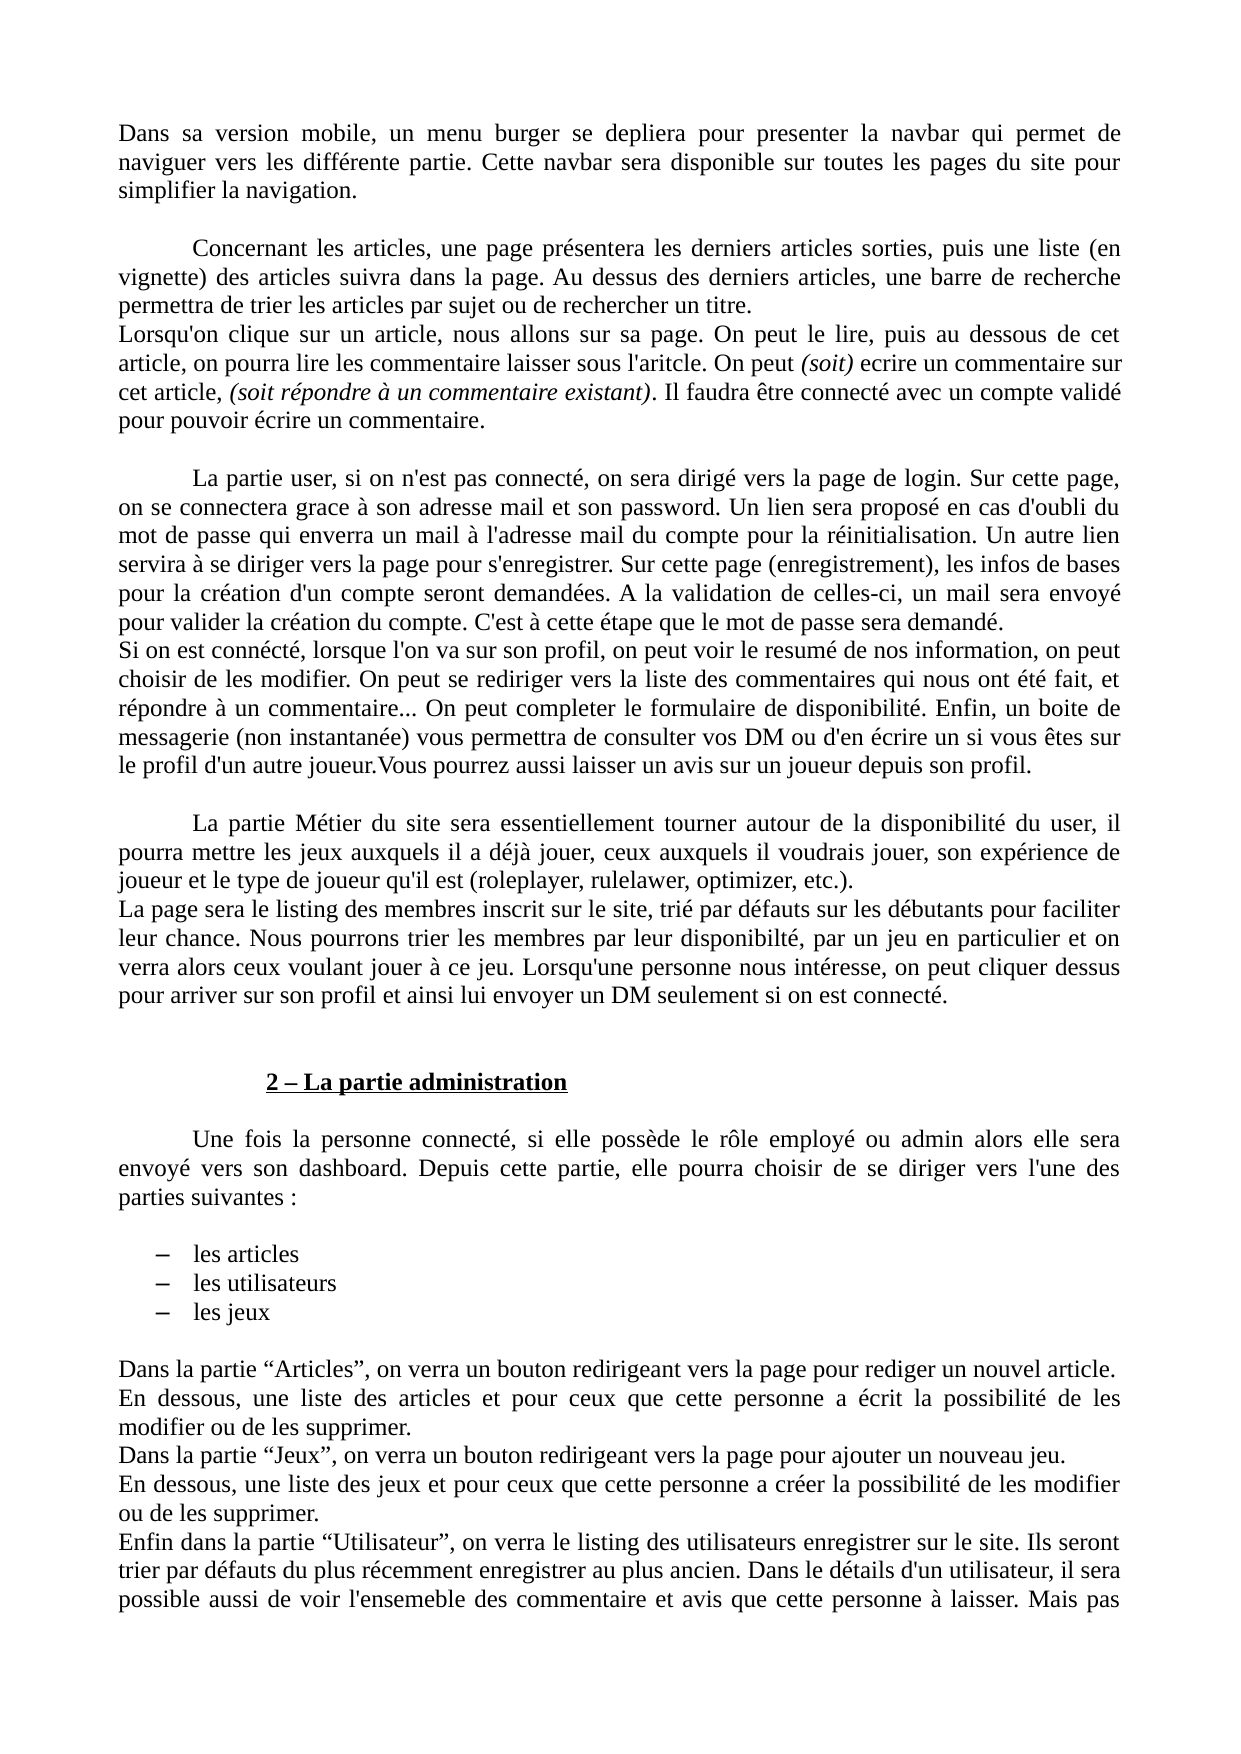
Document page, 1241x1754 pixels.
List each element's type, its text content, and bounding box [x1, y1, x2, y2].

text La partie user, si on n'est pas connecté, on sera dirigé vers la page de login. Sur cette page, on se connectera grace à son adresse mail et son password. Un lien sera proposé en cas d'oubli du mot de passe qui enverra un mail à l'adresse mail du compte pour la réinitialisation. Un autre lien servira à se diriger vers la page pour s'enregistrer. Sur cette page (enregistrement), les infos de bases pour la création d'un compte seront demandées. A la validation de celles-ci, un mail sera envoyé pour valider la création du compte. C'est à cette étape que le mot de passe sera demandé. [118, 463, 1122, 636]
text Une fois la personne connecté, si elle possède le rôle employé ou admin alors elle sera envoyé vers son dashboard. Depuis cette partie, elle pourra choisir de se diriger vers l'une des parties suivantes : [118, 1124, 1122, 1211]
list les utilisateurs [156, 1268, 1122, 1297]
text Si on est connécté, lorsque l'on va sur son profil, on peut voir le resumé de nos information, on peut choisir de les modifier. On peut se rediriger vers la liste des commentaires qui nous ont été fait, et répondre à un commentaire... On peut completer le formulaire de disponibilité. Enfin, un boite de messagerie (non instantanée) vous permettra de consulter vos DM ou d'en écrire un si vous êtes sur le profil d'un autre joueur.Vous pourrez aussi laisser un avis sur un joueur depuis son profil. [118, 636, 1122, 779]
list les articles [156, 1239, 1122, 1268]
text La partie Métier du site sera essentiellement tourner autour de la disponibilité du user, il pourra mettre les jeux auxquels il a déjà jouer, ceux auxquels il voudrais jouer, son expérience de joueur et le type de joueur qu'il est (roleplayer, rulelawer, optimizer, etc.). [118, 808, 1122, 894]
text Enfin dans la partie “Utilisateur”, on verra le listing des utilisateurs enregistrer sur le site. Ils seront trier par défauts du plus récemment enregistrer au plus ancien. Dans le détails d'un utilisateur, il sera possible aussi de voir l'ensemeble des commentaire et avis que cette personne à laisser. Mais pas [118, 1527, 1122, 1613]
text Dans sa version mobile, un menu burger se depliera pour presenter la navbar qui permet de naviguer vers les différente partie. Cette navbar sera disponible sur toutes les pages du site pour simplifier la navigation. [118, 118, 1122, 204]
text Dans la partie “Articles”, on verra un bouton redirigeant vers la page pour rediger un nouvel article. [118, 1354, 1122, 1383]
text Concernant les articles, une page présentera les derniers articles sorties, puis une liste (en vignette) des articles suivra dans la page. Au dessus des derniers articles, une barre de recherche permettra de trier les articles par sujet ou de rechercher un titre. [118, 233, 1122, 319]
text 2 – La partie administration [118, 1067, 1122, 1096]
list les jeux [156, 1297, 1122, 1326]
text En dessous, une liste des jeux et pour ceux que cette personne a créer la possibilité de les modifier ou de les supprimer. [118, 1469, 1122, 1527]
text La page sera le listing des membres inscrit sur le site, trié par défauts sur les débutants pour faciliter leur chance. Nous pourrons trier les membres par leur disponibilté, par un jeu en particulier et on verra alors ceux voulant jouer à ce jeu. Lorsqu'une personne nous intéresse, on peut cliquer dessus pour arriver sur son profil et ainsi lui envoyer un DM seulement si on est connecté. [118, 894, 1122, 1009]
text En dessous, une liste des articles et pour ceux que cette personne a écrit la possibilité de les modifier ou de les supprimer. [118, 1383, 1122, 1441]
text Lorsqu'on clique sur un article, nous allons sur sa page. On peut le lire, puis au dessous de cet article, on pourra lire les commentaire laisser sous l'aritcle. On peut (soit) ecrire un commentaire sur cet article, (soit répondre à un commentaire existant). Il faudra être connecté avec un compte validé pour pouvoir écrire un commentaire. [118, 319, 1122, 434]
text Dans la partie “Jeux”, on verra un bouton redirigeant vers la page pour ajouter un nouveau jeu. [118, 1441, 1122, 1469]
